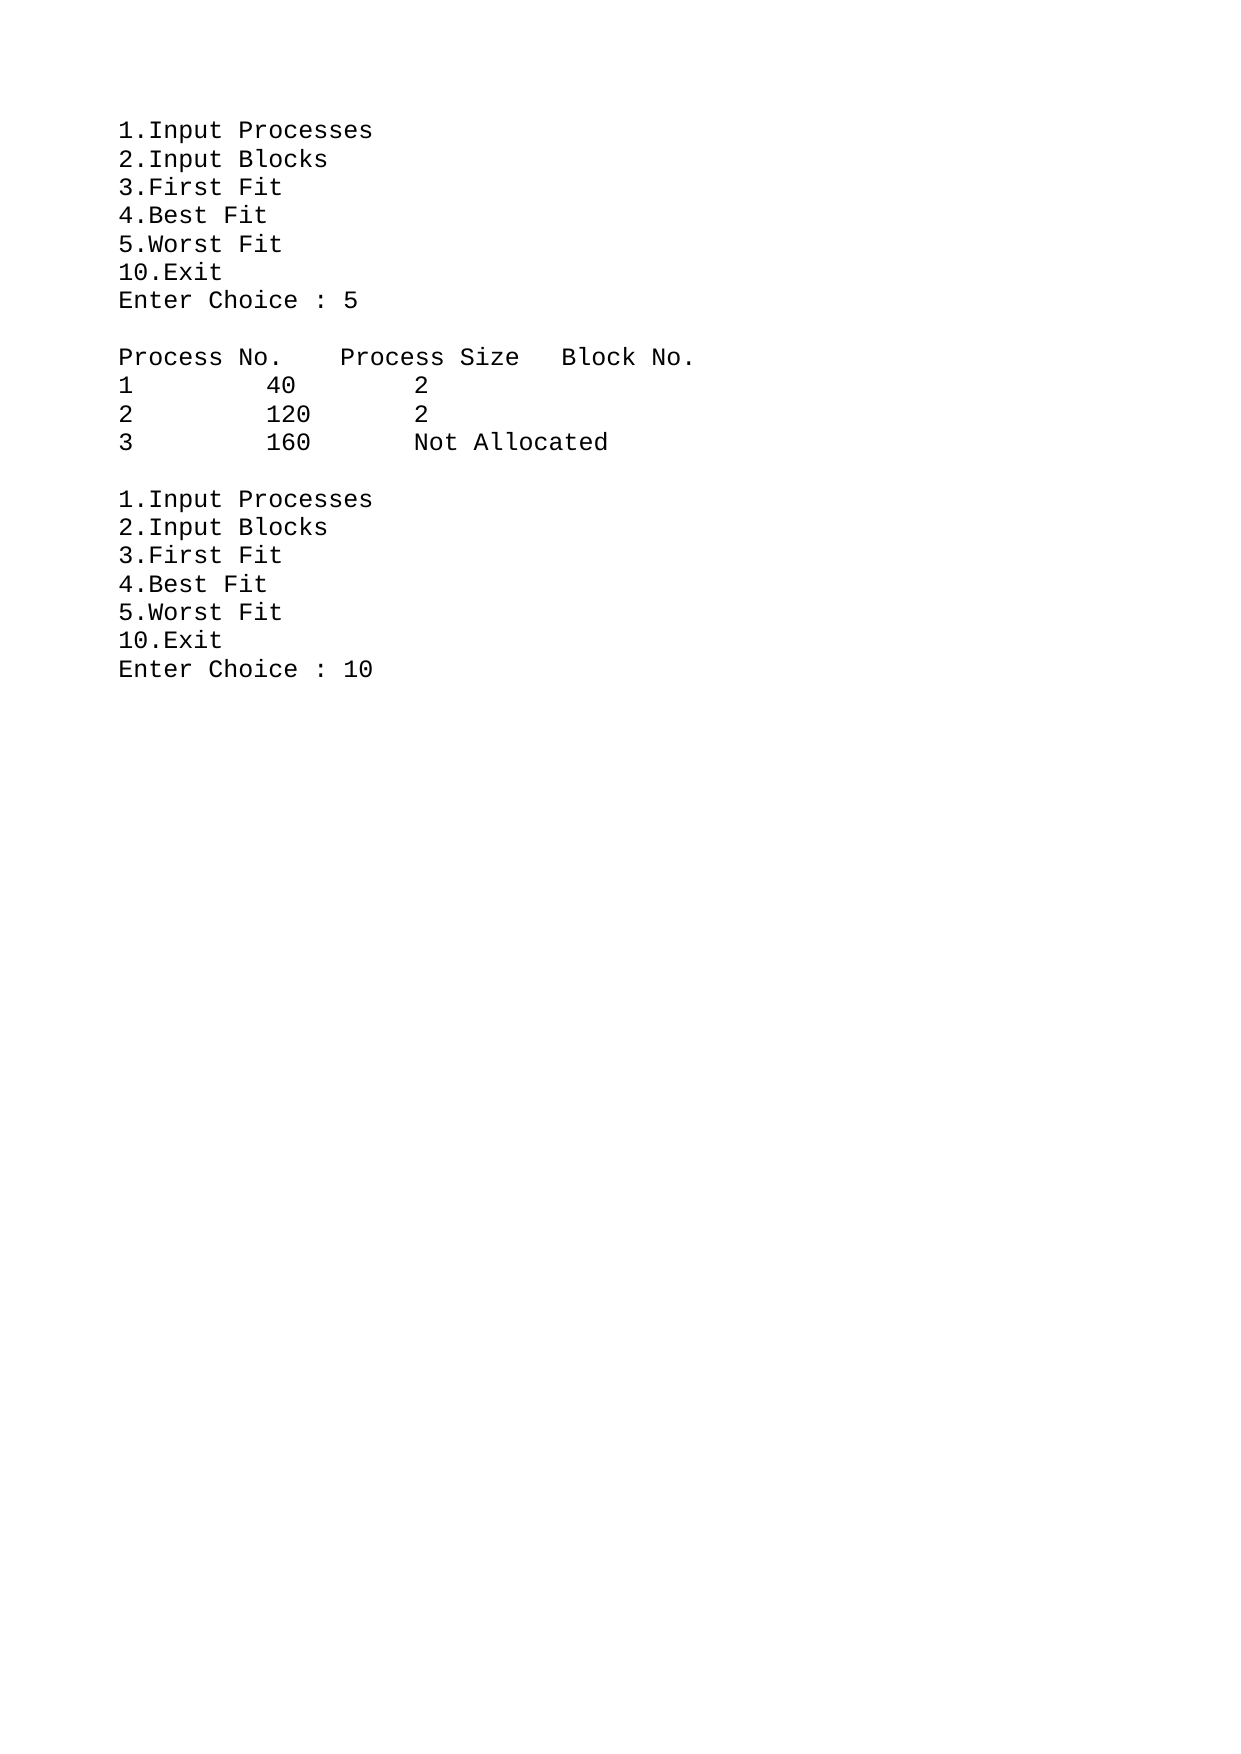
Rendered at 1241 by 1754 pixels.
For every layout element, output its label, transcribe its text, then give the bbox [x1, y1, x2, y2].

text 3.First Fit [118, 175, 1122, 203]
text 1 40 2 [118, 373, 1122, 401]
text Enter Choice : 5 [118, 288, 1122, 316]
text 2.Input Blocks [118, 515, 1122, 543]
text Process No. Process Size Block No. [118, 345, 1122, 373]
text 1.Input Processes [118, 118, 1122, 146]
text 1.Input Processes [118, 486, 1122, 515]
text 2 120 2 [118, 401, 1122, 430]
text 5.Worst Fit [118, 600, 1122, 628]
text 4.Best Fit [118, 203, 1122, 231]
text 3.First Fit [118, 543, 1122, 571]
text 4.Best Fit [118, 571, 1122, 600]
text 5.Worst Fit [118, 231, 1122, 260]
text 10.Exit [118, 260, 1122, 288]
text 3 160 Not Allocated [118, 430, 1122, 458]
text 10.Exit [118, 628, 1122, 656]
text 2.Input Blocks [118, 146, 1122, 175]
text Enter Choice : 10 [118, 656, 1122, 685]
